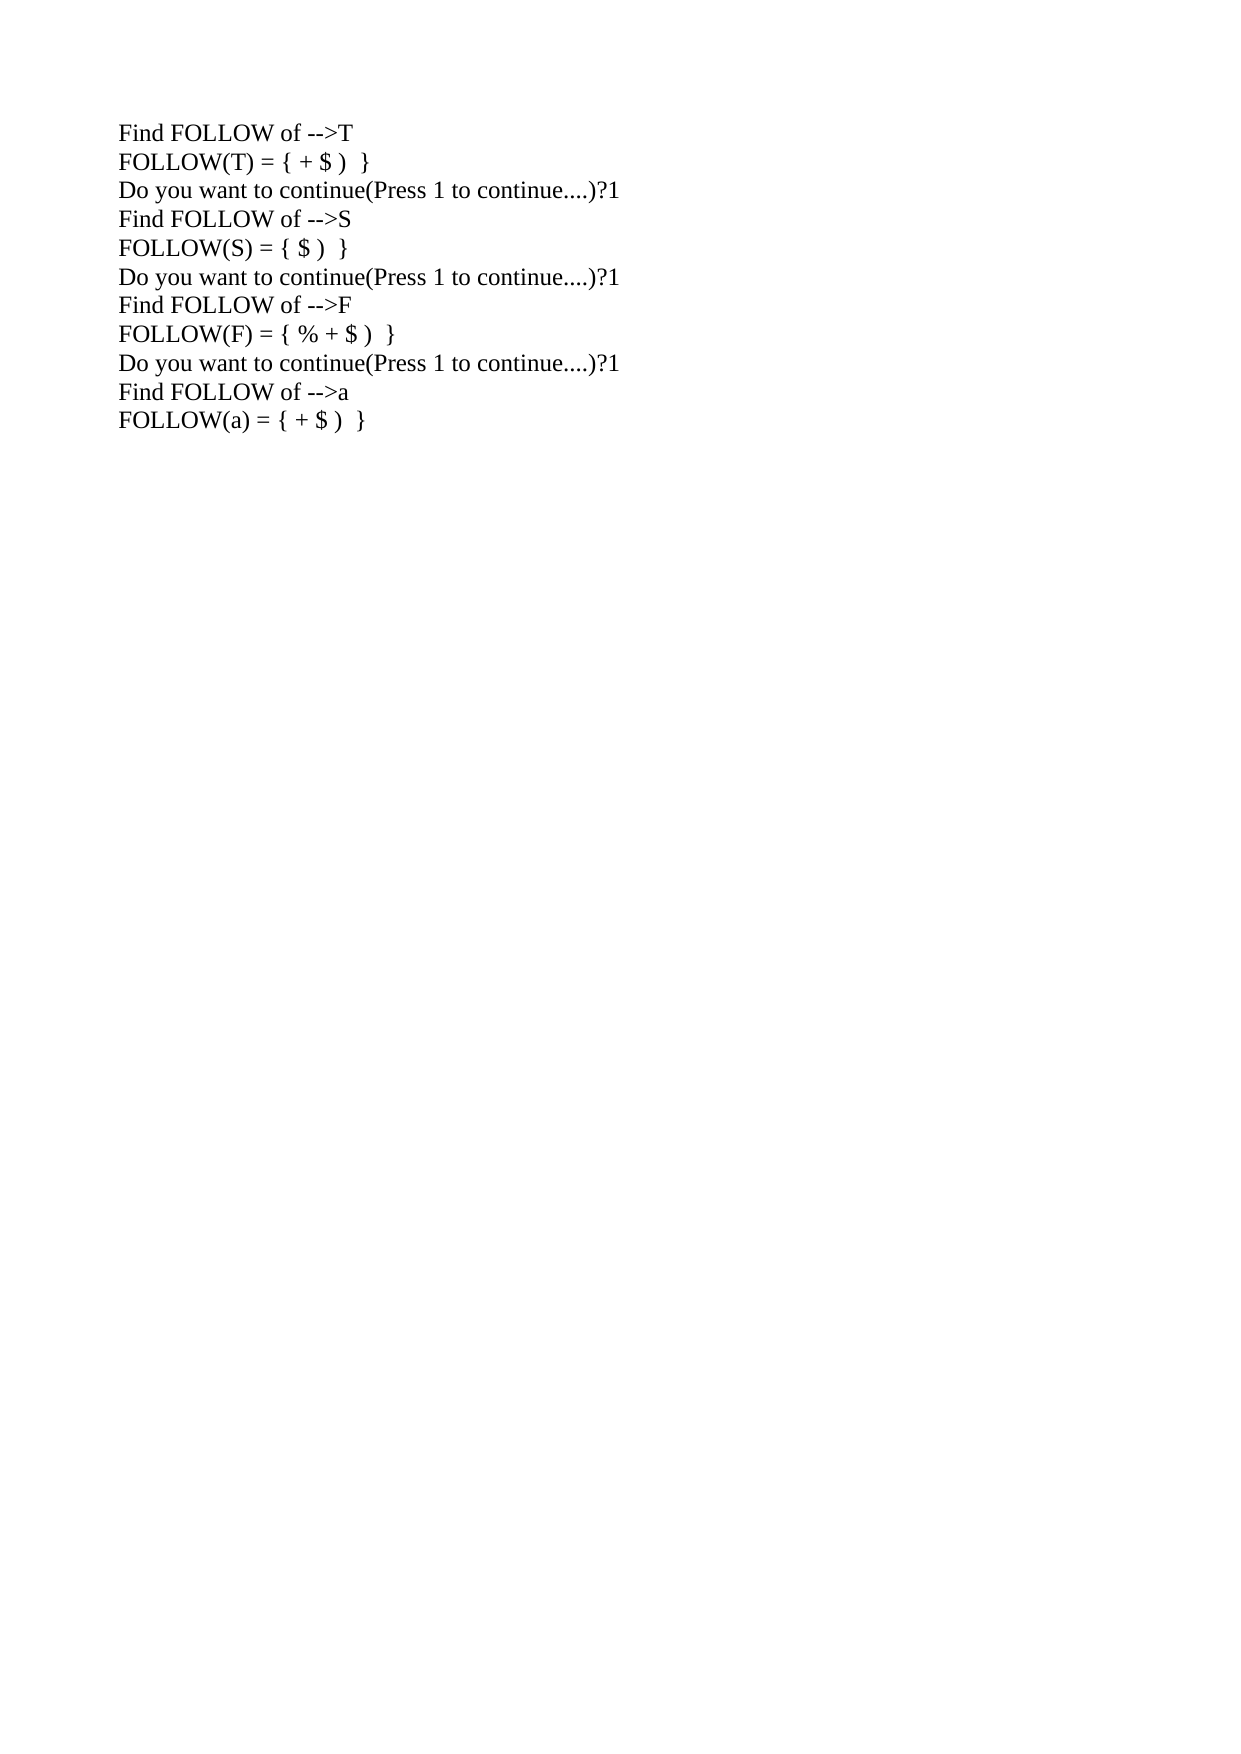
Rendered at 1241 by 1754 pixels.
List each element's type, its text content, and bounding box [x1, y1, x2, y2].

text FOLLOW(T) = { + $ ) } [118, 147, 1122, 176]
text FOLLOW(a) = { + $ ) } [118, 406, 1122, 434]
text Do you want to continue(Press 1 to continue....)?1 [118, 262, 1122, 291]
text Find FOLLOW of -->T [118, 118, 1122, 147]
text Find FOLLOW of -->F [118, 291, 1122, 319]
text Do you want to continue(Press 1 to continue....)?1 [118, 348, 1122, 377]
text Find FOLLOW of -->S [118, 204, 1122, 233]
text Do you want to continue(Press 1 to continue....)?1 [118, 176, 1122, 204]
text FOLLOW(F) = { % + $ ) } [118, 319, 1122, 348]
text Find FOLLOW of -->a [118, 377, 1122, 406]
text FOLLOW(S) = { $ ) } [118, 233, 1122, 262]
